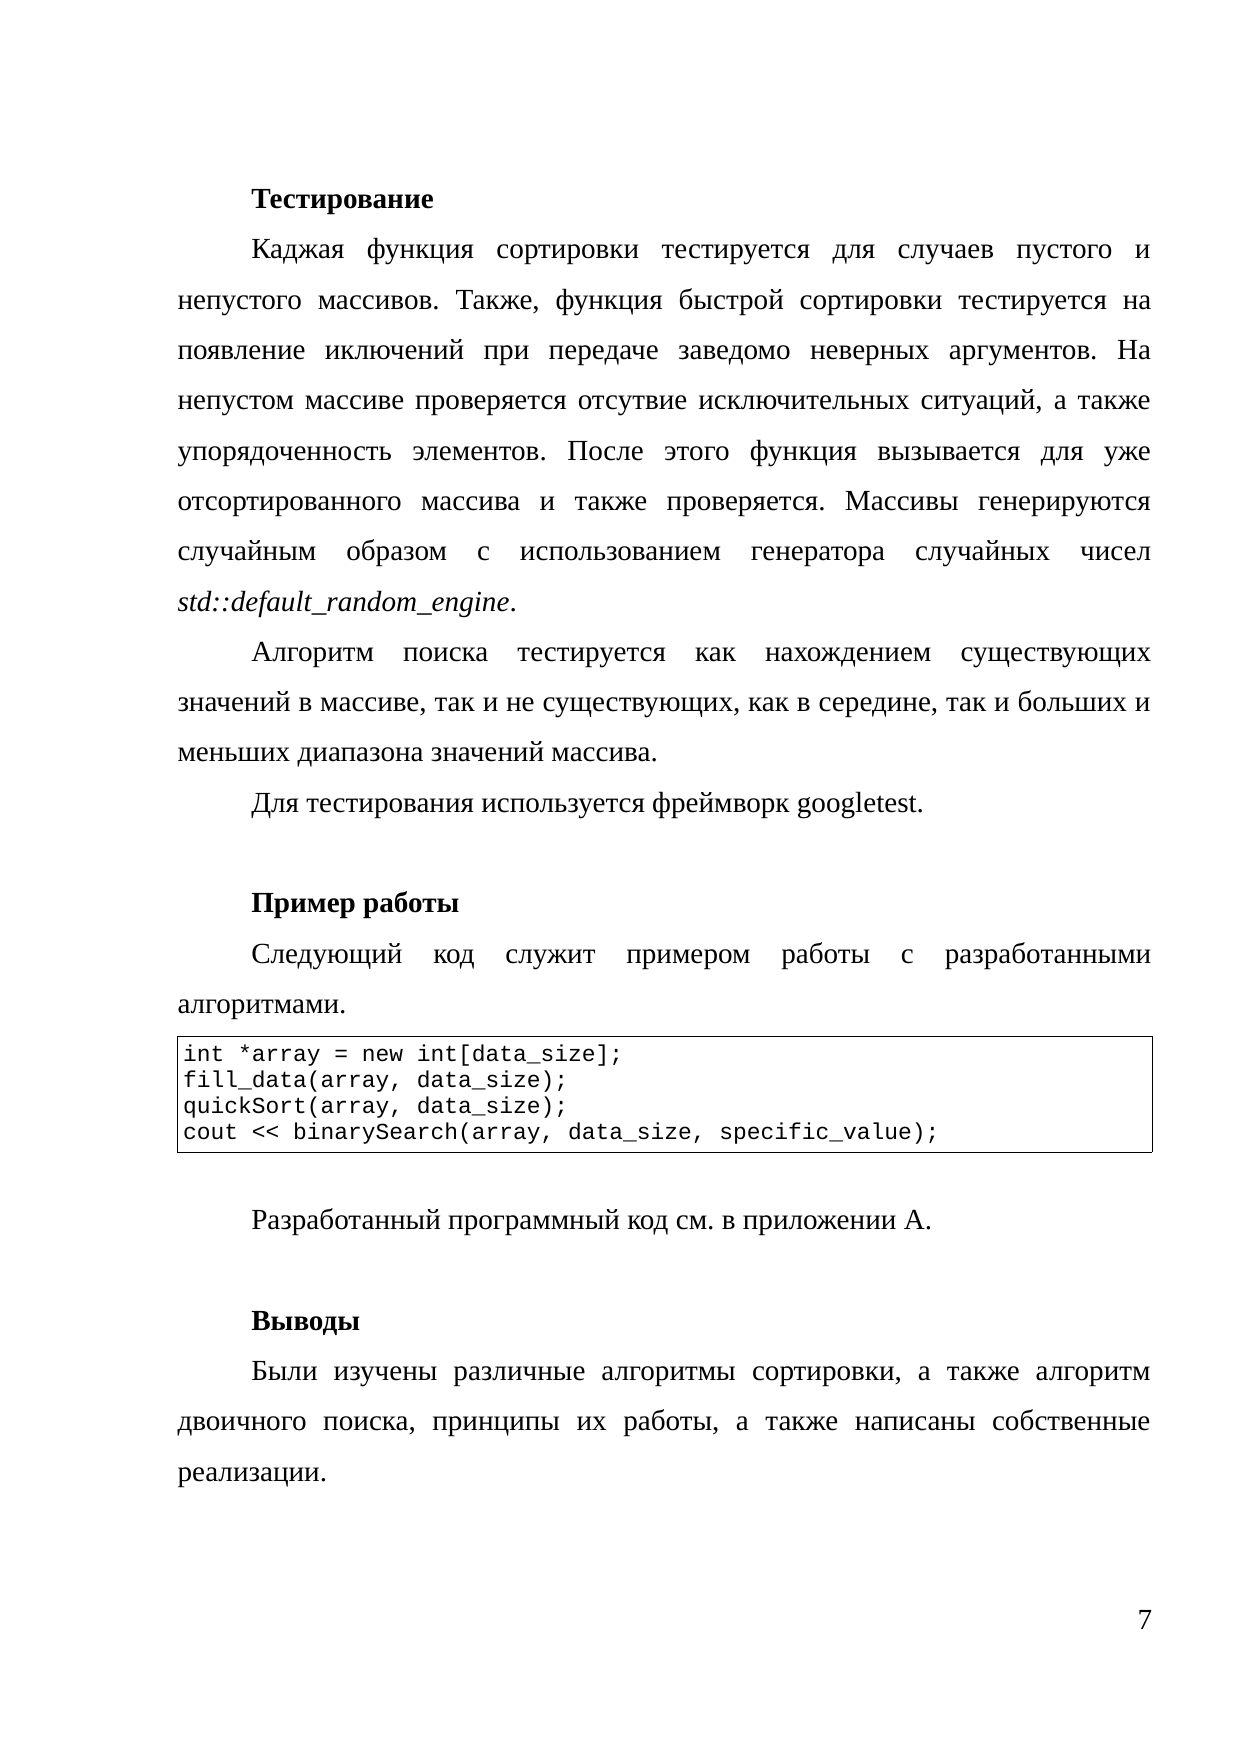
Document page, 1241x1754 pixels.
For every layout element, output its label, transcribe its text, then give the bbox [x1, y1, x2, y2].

text Алгоритм поиска тестируется как нахождением существующих значений в массиве, так и не существующих, как в середине, так и больших и меньших диапазона значений массива. [177, 634, 1152, 768]
text Для тестирования используется фреймворк googletest. [177, 785, 1152, 818]
subtitle Пример работы [177, 886, 1152, 919]
subtitle Выводы [177, 1303, 1152, 1336]
text Были изучены различные алгоритмы сортировки, а также алгоритм двоичного поиска, принципы их работы, а также написаны собственные реализации. [177, 1353, 1152, 1487]
text Каджая функция сортировки тестируется для случаев пустого и непустого массивов. Также, функция быстрой сортировки тестируется на появление иключений при передаче заведомо неверных аргументов. На непустом массиве проверяется отсутвие исключительных ситуаций, а также упорядоченность элементов. После этого функция вызывается для уже отсортированного массива и также проверяется. Массивы генерируются случайным образом с использованием генератора случайных чисел std::default_random_engine. [177, 231, 1152, 617]
text Следующий код служит примером работы с разработанными алгоритмами. [177, 936, 1152, 1020]
subtitle Тестирование [177, 181, 1152, 215]
table_header int *array = new int[data_size]; fill_data(array, data_size); quickSort(array, data_size); cout << binarySearch(array, data_size, specific_value); [178, 1037, 1152, 1152]
text Разработанный программный код см. в приложении А. [177, 1202, 1152, 1236]
